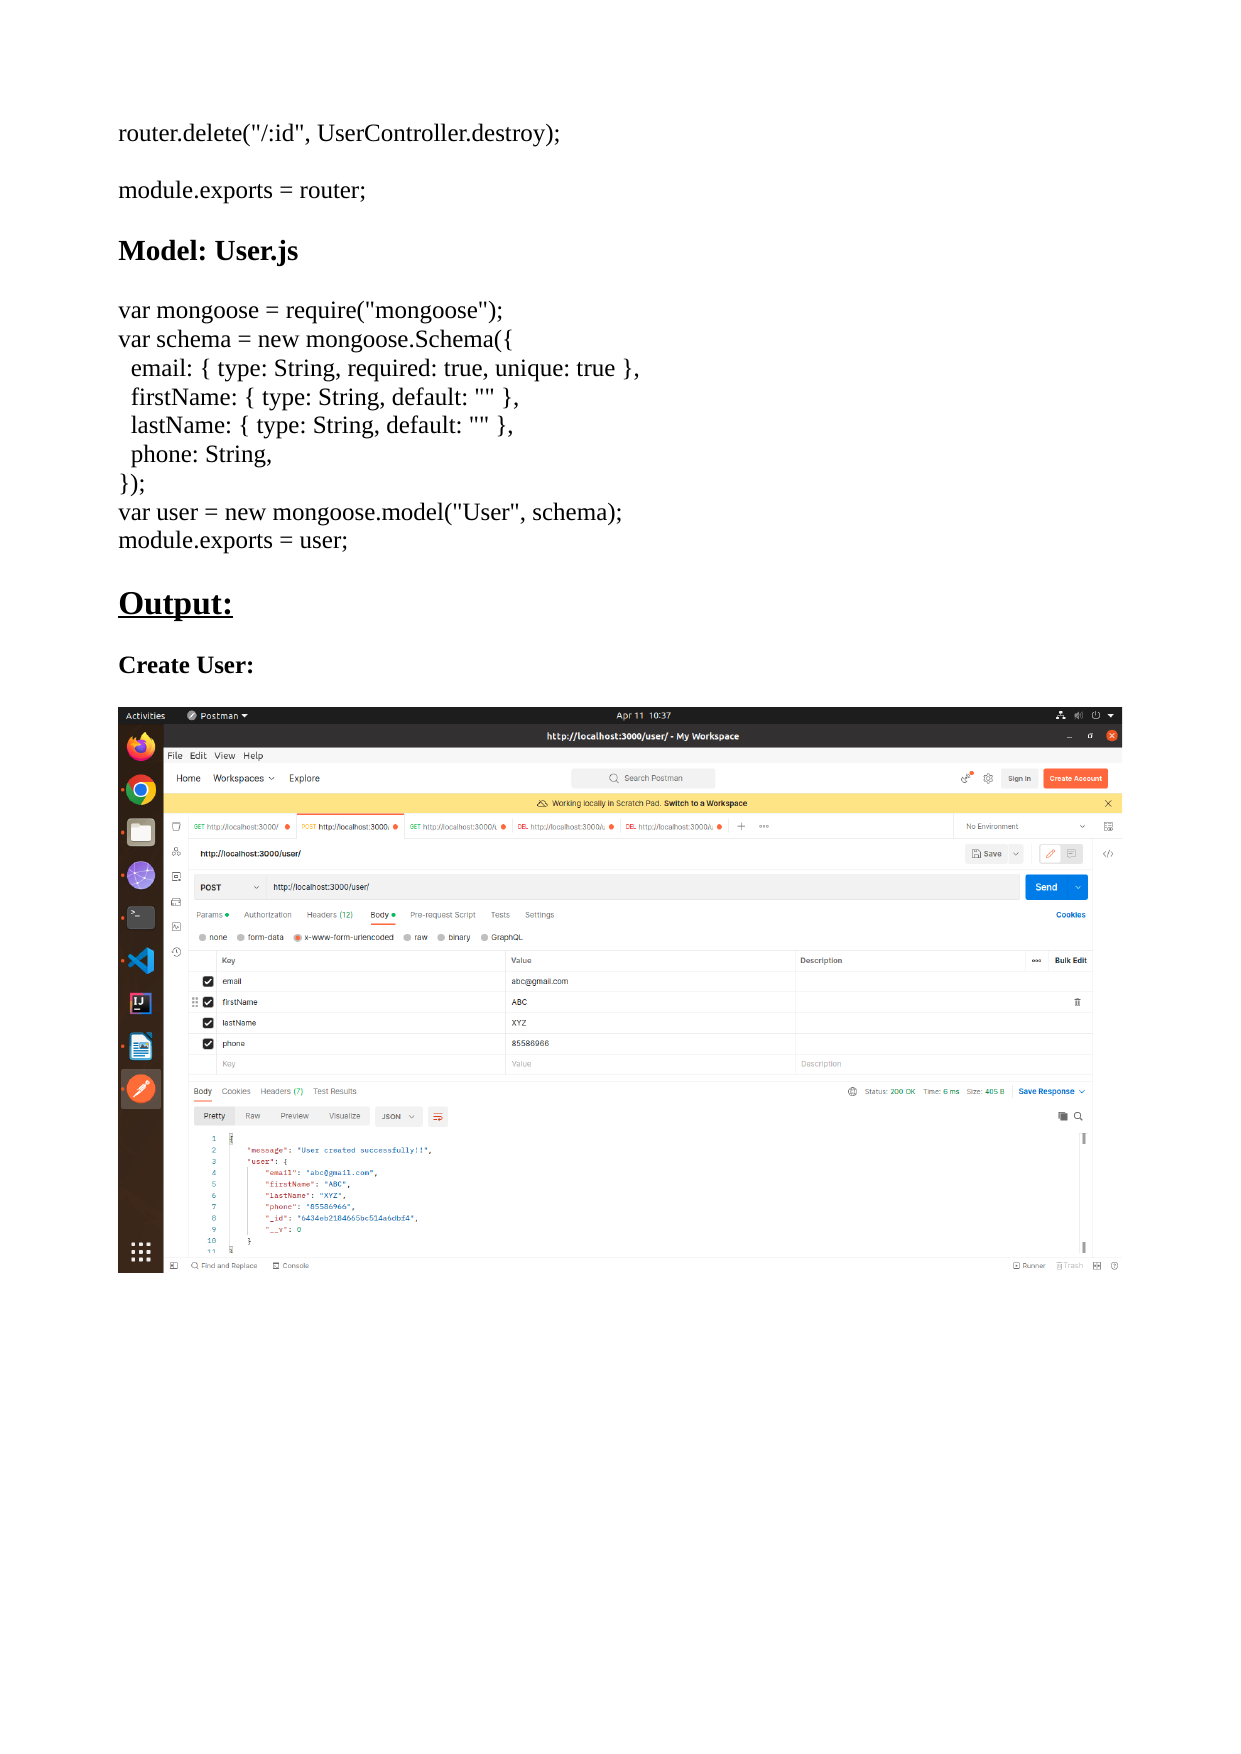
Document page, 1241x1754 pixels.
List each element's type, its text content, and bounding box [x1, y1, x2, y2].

text Output: [118, 583, 1122, 621]
text }); [118, 468, 1122, 497]
text email: { type: String, required: true, unique: true }, [118, 353, 1122, 382]
text Create User: [118, 650, 1122, 679]
text router.delete("/:id", UserController.destroy); [118, 118, 1122, 147]
text var mongoose = require("mongoose"); [118, 295, 1122, 324]
text module.exports = user; [118, 525, 1122, 554]
text var user = new mongoose.model("User", schema); [118, 497, 1122, 525]
text firstName: { type: String, default: "" }, [118, 382, 1122, 410]
text lastName: { type: String, default: "" }, [118, 410, 1122, 439]
picture [118, 707, 1123, 1273]
text phone: String, [118, 439, 1122, 468]
text Model: User.js [118, 233, 1122, 267]
text module.exports = router; [118, 176, 1122, 204]
text var schema = new mongoose.Schema({ [118, 324, 1122, 353]
